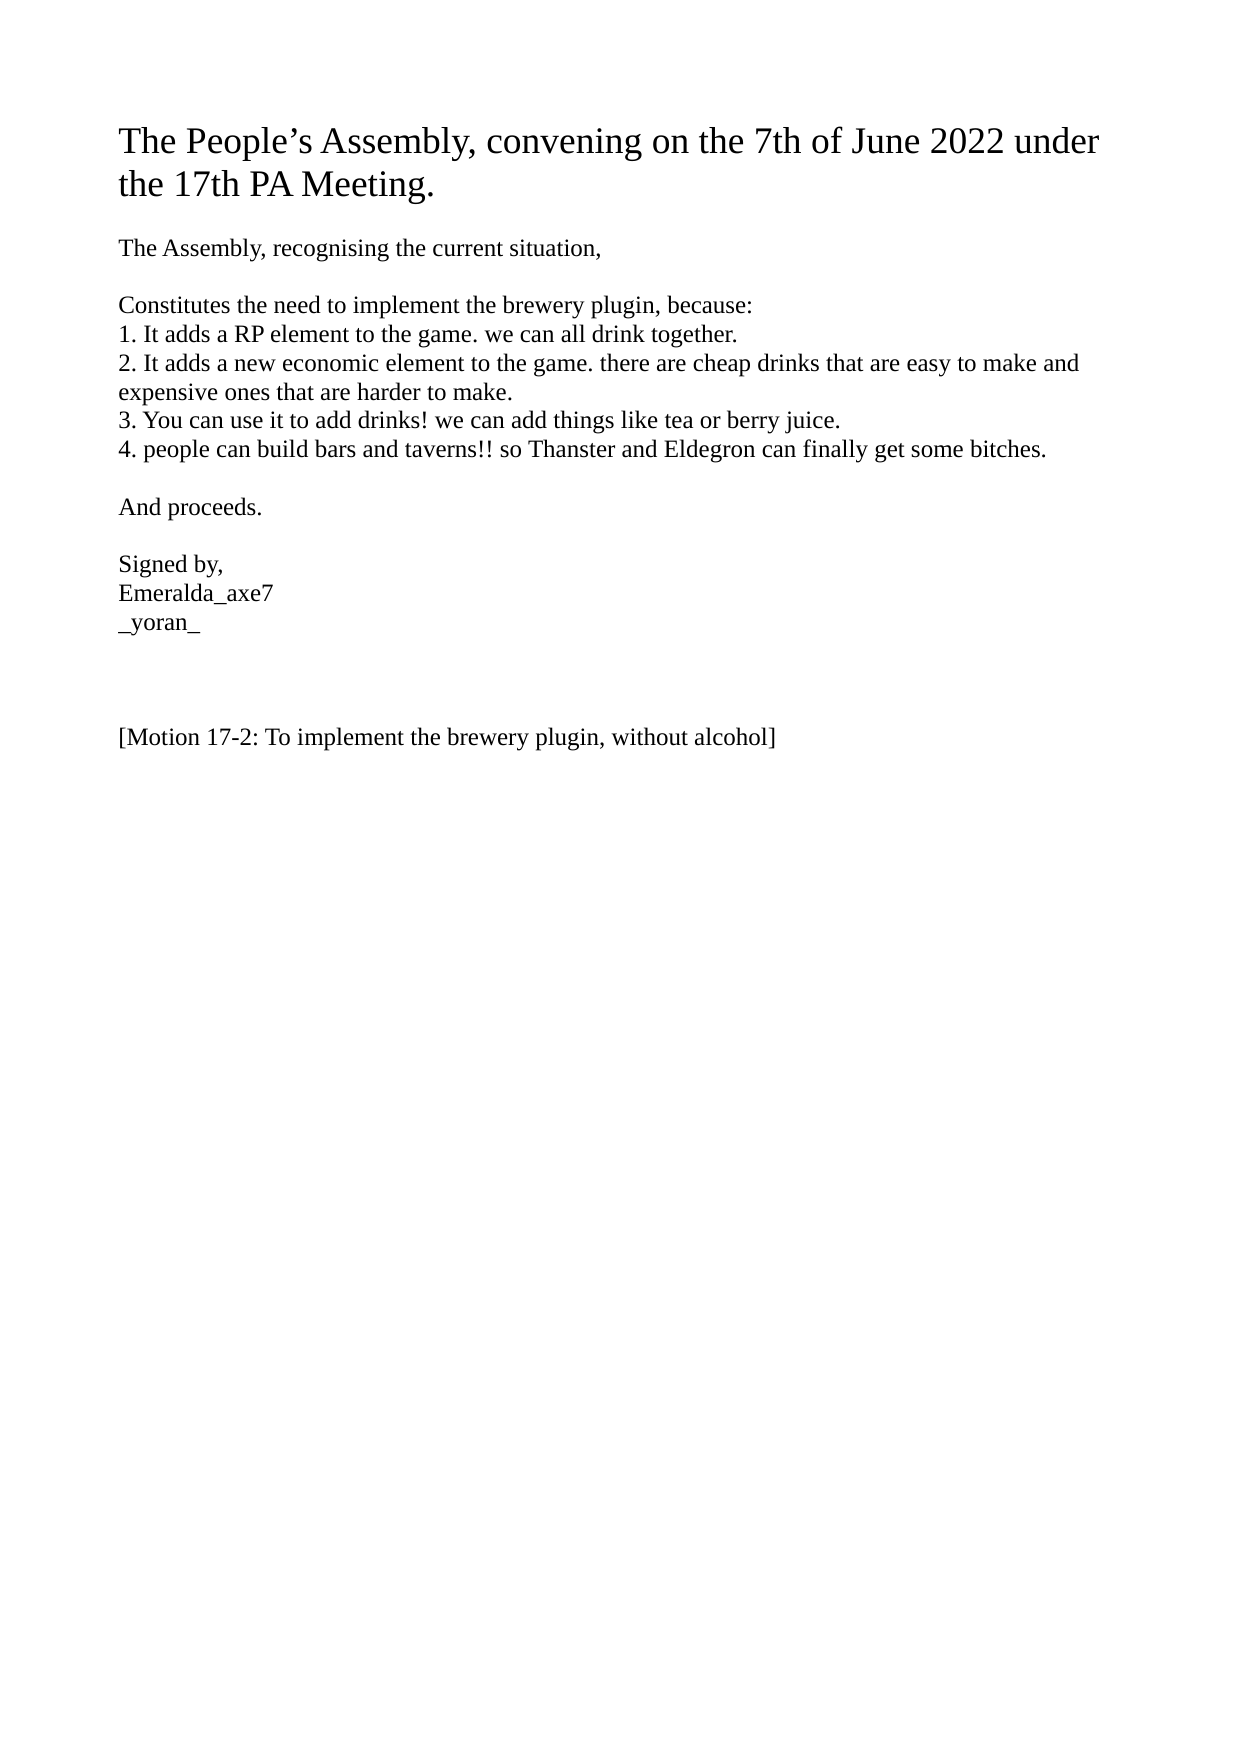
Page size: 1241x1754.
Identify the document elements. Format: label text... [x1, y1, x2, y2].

text [Motion 17-2: To implement the brewery plugin, without alcohol] [118, 722, 1122, 751]
text Emeralda_axe7 [118, 578, 1122, 607]
text 1. It adds a RP element to the game. we can all drink together. [118, 319, 1122, 348]
text Constitutes the need to implement the brewery plugin, because: [118, 291, 1122, 319]
text The People’s Assembly, convening on the 7th of June 2022 under the 17th PA Meeting. [118, 118, 1122, 204]
text 3. You can use it to add drinks! we can add things like tea or berry juice. [118, 406, 1122, 434]
text _yoran_ [118, 607, 1122, 636]
text Signed by, [118, 549, 1122, 578]
text 2. It adds a new economic element to the game. there are cheap drinks that are easy to make and expensive ones that are harder to make. [118, 348, 1122, 406]
text 4. people can build bars and taverns!! so Thanster and Eldegron can finally get some bitches. [118, 434, 1122, 463]
text The Assembly, recognising the current situation, [118, 233, 1122, 262]
text And proceeds. [118, 492, 1122, 521]
